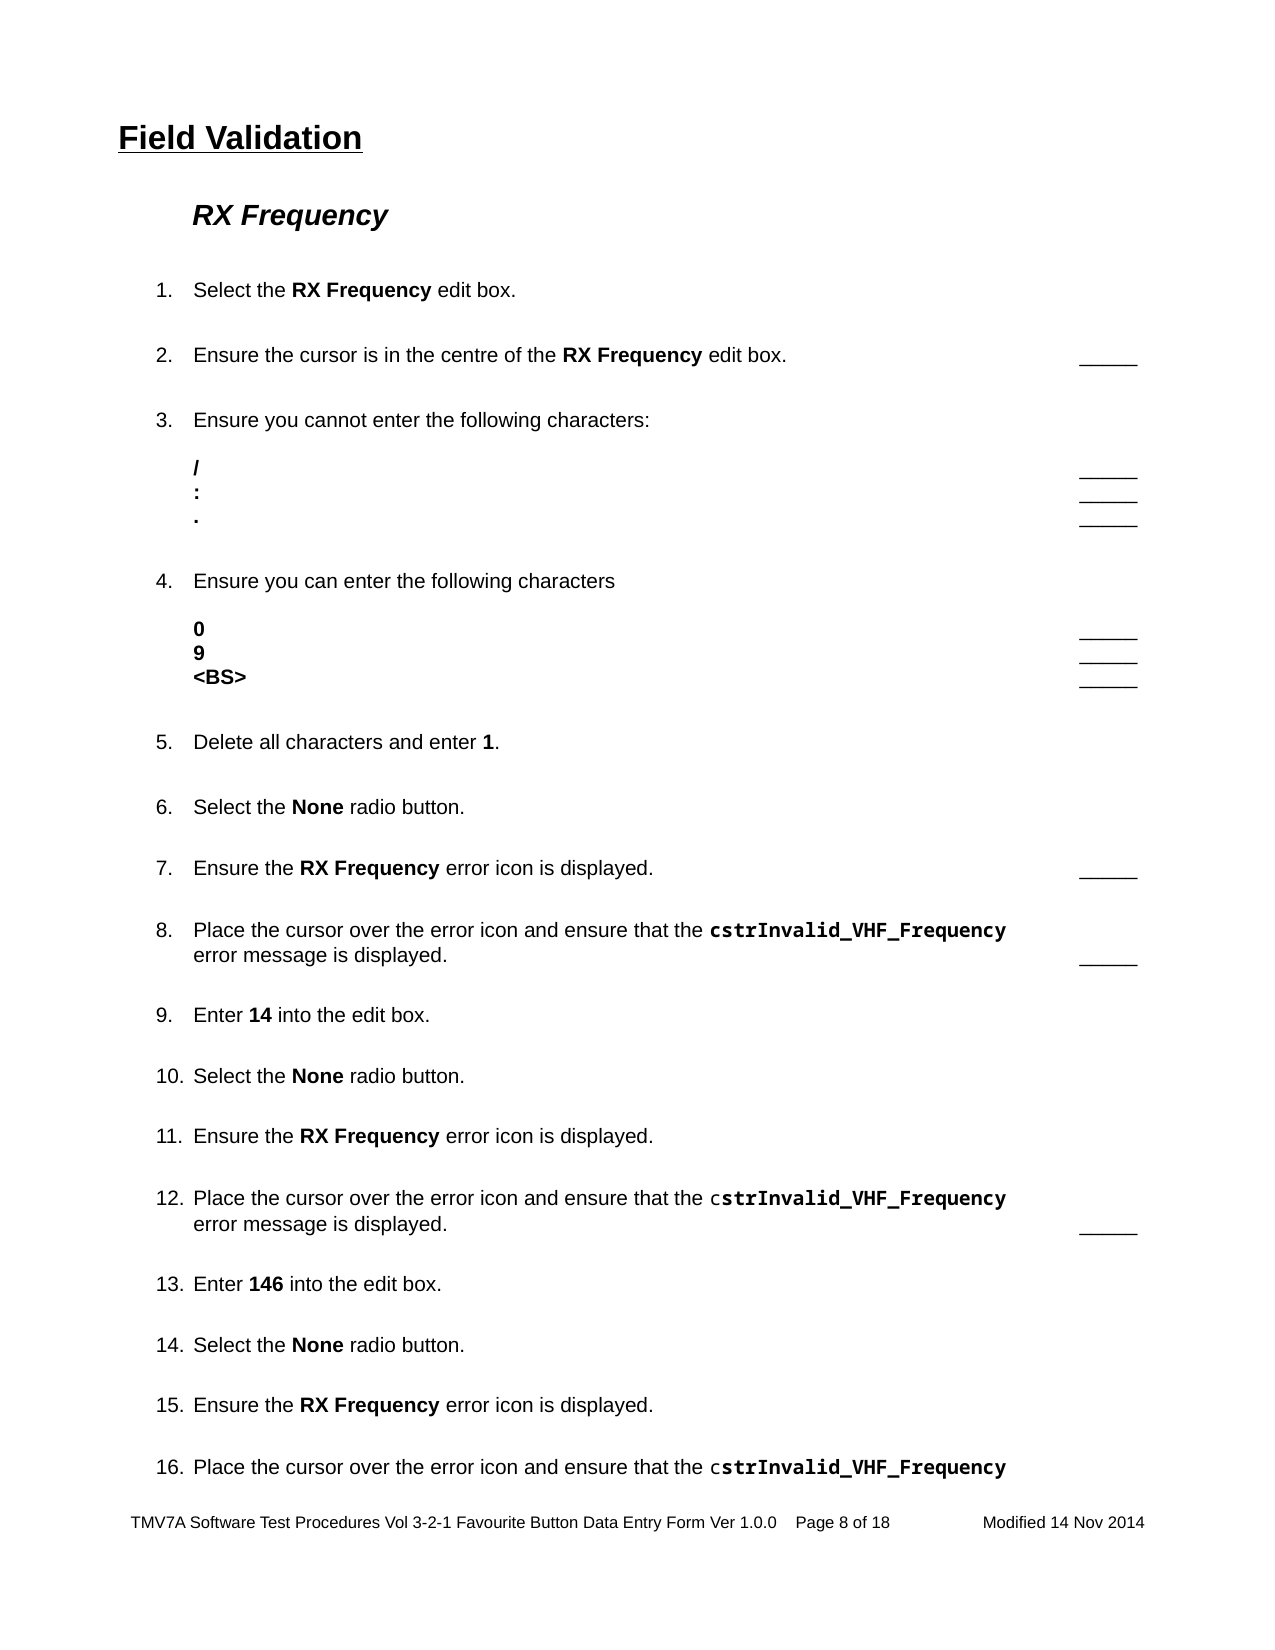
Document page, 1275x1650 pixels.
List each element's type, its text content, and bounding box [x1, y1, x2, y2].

list Select the RX Frequency edit box. [156, 277, 1157, 330]
list Enter 14 into the edit box. [156, 1003, 1157, 1051]
list Place the cursor over the error icon and ensure that the cstrInvalid_VHF_Frequency error message is displayed. _____ [156, 1184, 1157, 1259]
list Place the cursor over the error icon and ensure that the cstrInvalid_VHF_Frequency [156, 1453, 1157, 1480]
list Ensure the RX Frequency error icon is displayed. _____ [156, 856, 1157, 903]
text RX Frequency [192, 198, 1157, 265]
text Field Validation [118, 118, 1157, 185]
list Ensure the RX Frequency error icon is displayed. [156, 1124, 1157, 1172]
list Select the None radio button. [156, 1064, 1157, 1112]
list Place the cursor over the error icon and ensure that the cstrInvalid_VHF_Frequency error message is displayed. _____ [156, 916, 1157, 991]
list Ensure the RX Frequency error icon is displayed. [156, 1393, 1157, 1441]
list Ensure you cannot enter the following characters: / _____ : _____ . _____ [156, 408, 1157, 556]
list Select the None radio button. [156, 1332, 1157, 1380]
list Ensure the cursor is in the centre of the RX Frequency edit box. _____ [156, 343, 1157, 395]
list Select the None radio button. [156, 795, 1157, 843]
list Delete all characters and enter 1. [156, 730, 1157, 783]
list Enter 146 into the edit box. [156, 1272, 1157, 1320]
list Ensure you can enter the following characters 0 _____ 9 _____ <BS> _____ [156, 569, 1157, 717]
